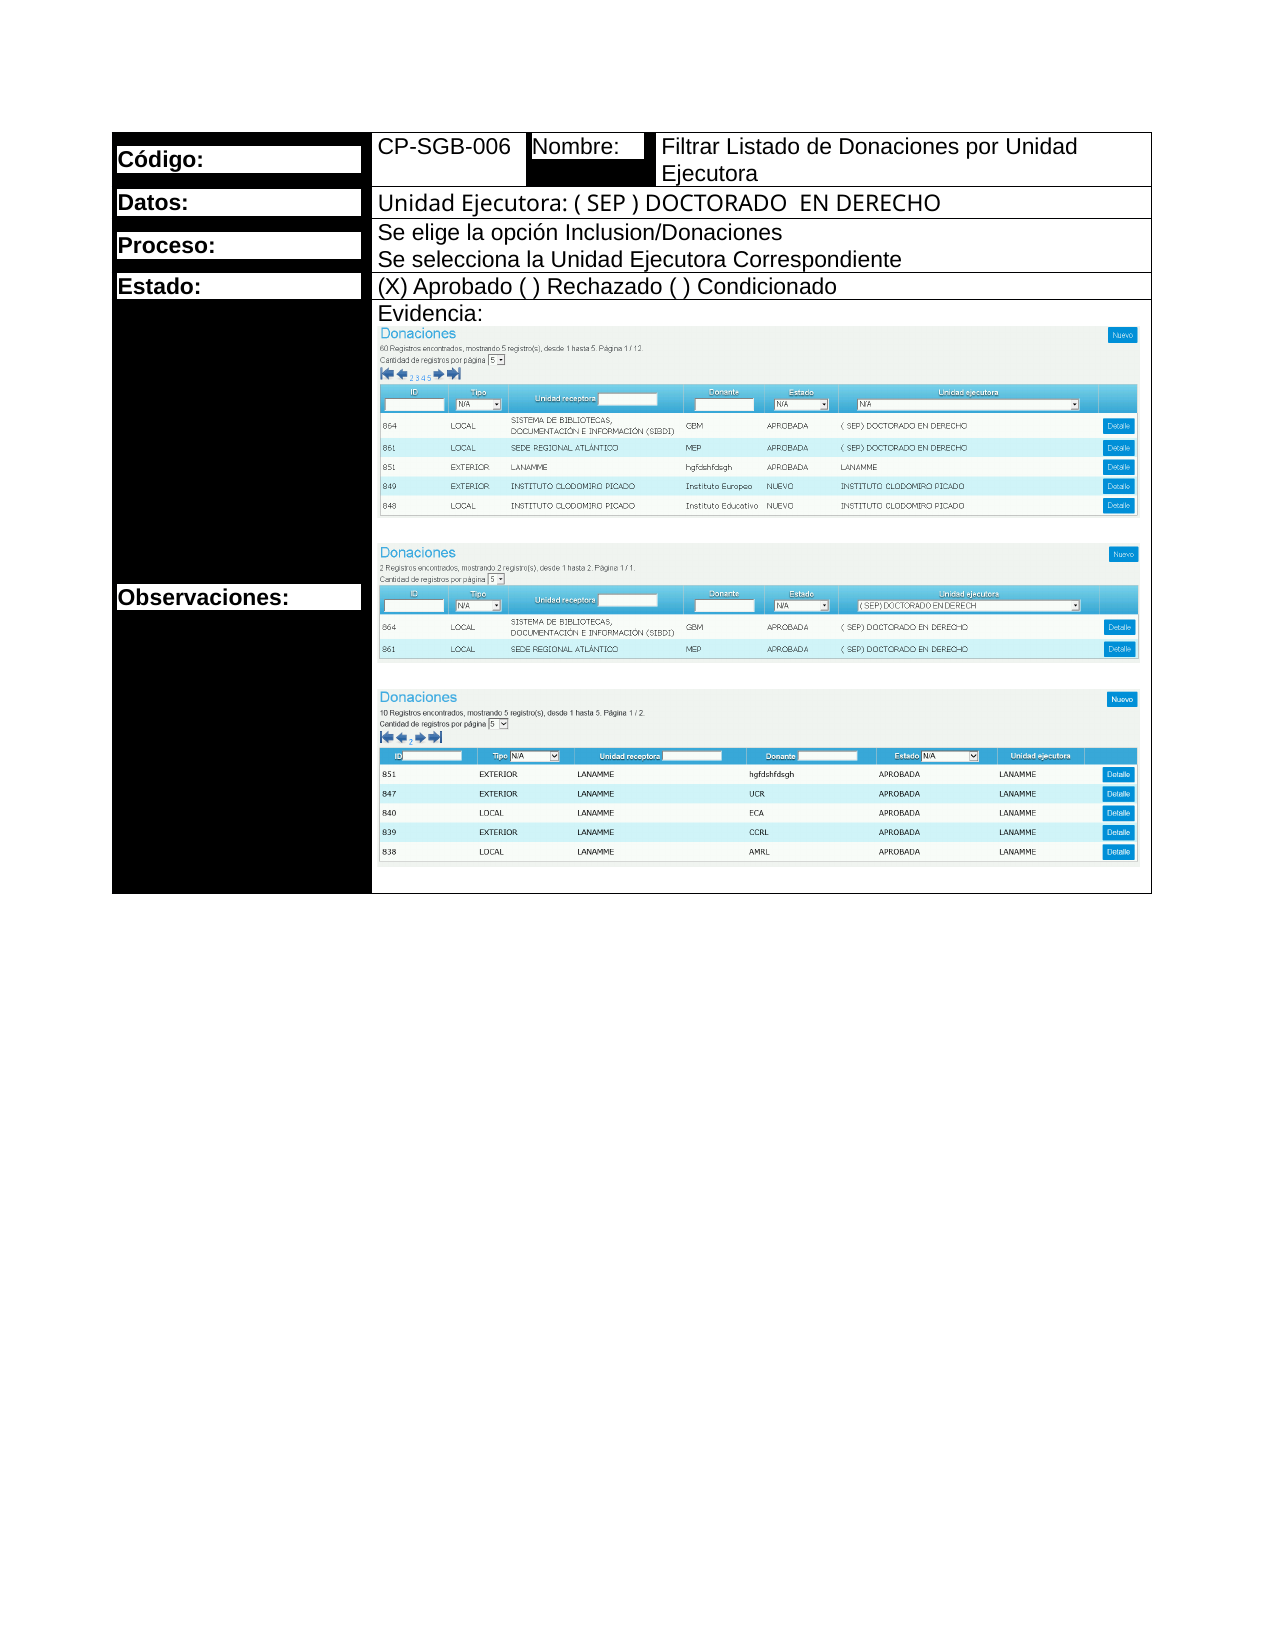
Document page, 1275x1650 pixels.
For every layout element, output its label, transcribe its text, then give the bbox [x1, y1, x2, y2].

table_cell Evidencia: [372, 300, 377, 893]
picture [377, 326, 1140, 518]
table_cell Evidencia: [1140, 300, 1151, 893]
table_header CP-SGB-006 [372, 133, 526, 186]
table_cell Proceso: [113, 219, 371, 272]
table_cell Estado: [361, 273, 371, 299]
table_cell Datos: [113, 187, 371, 218]
table_cell Observaciones: [113, 300, 371, 893]
picture [377, 689, 1140, 867]
table_header Código: [113, 133, 371, 186]
picture [377, 543, 1140, 663]
table_header Nombre: [527, 133, 655, 186]
